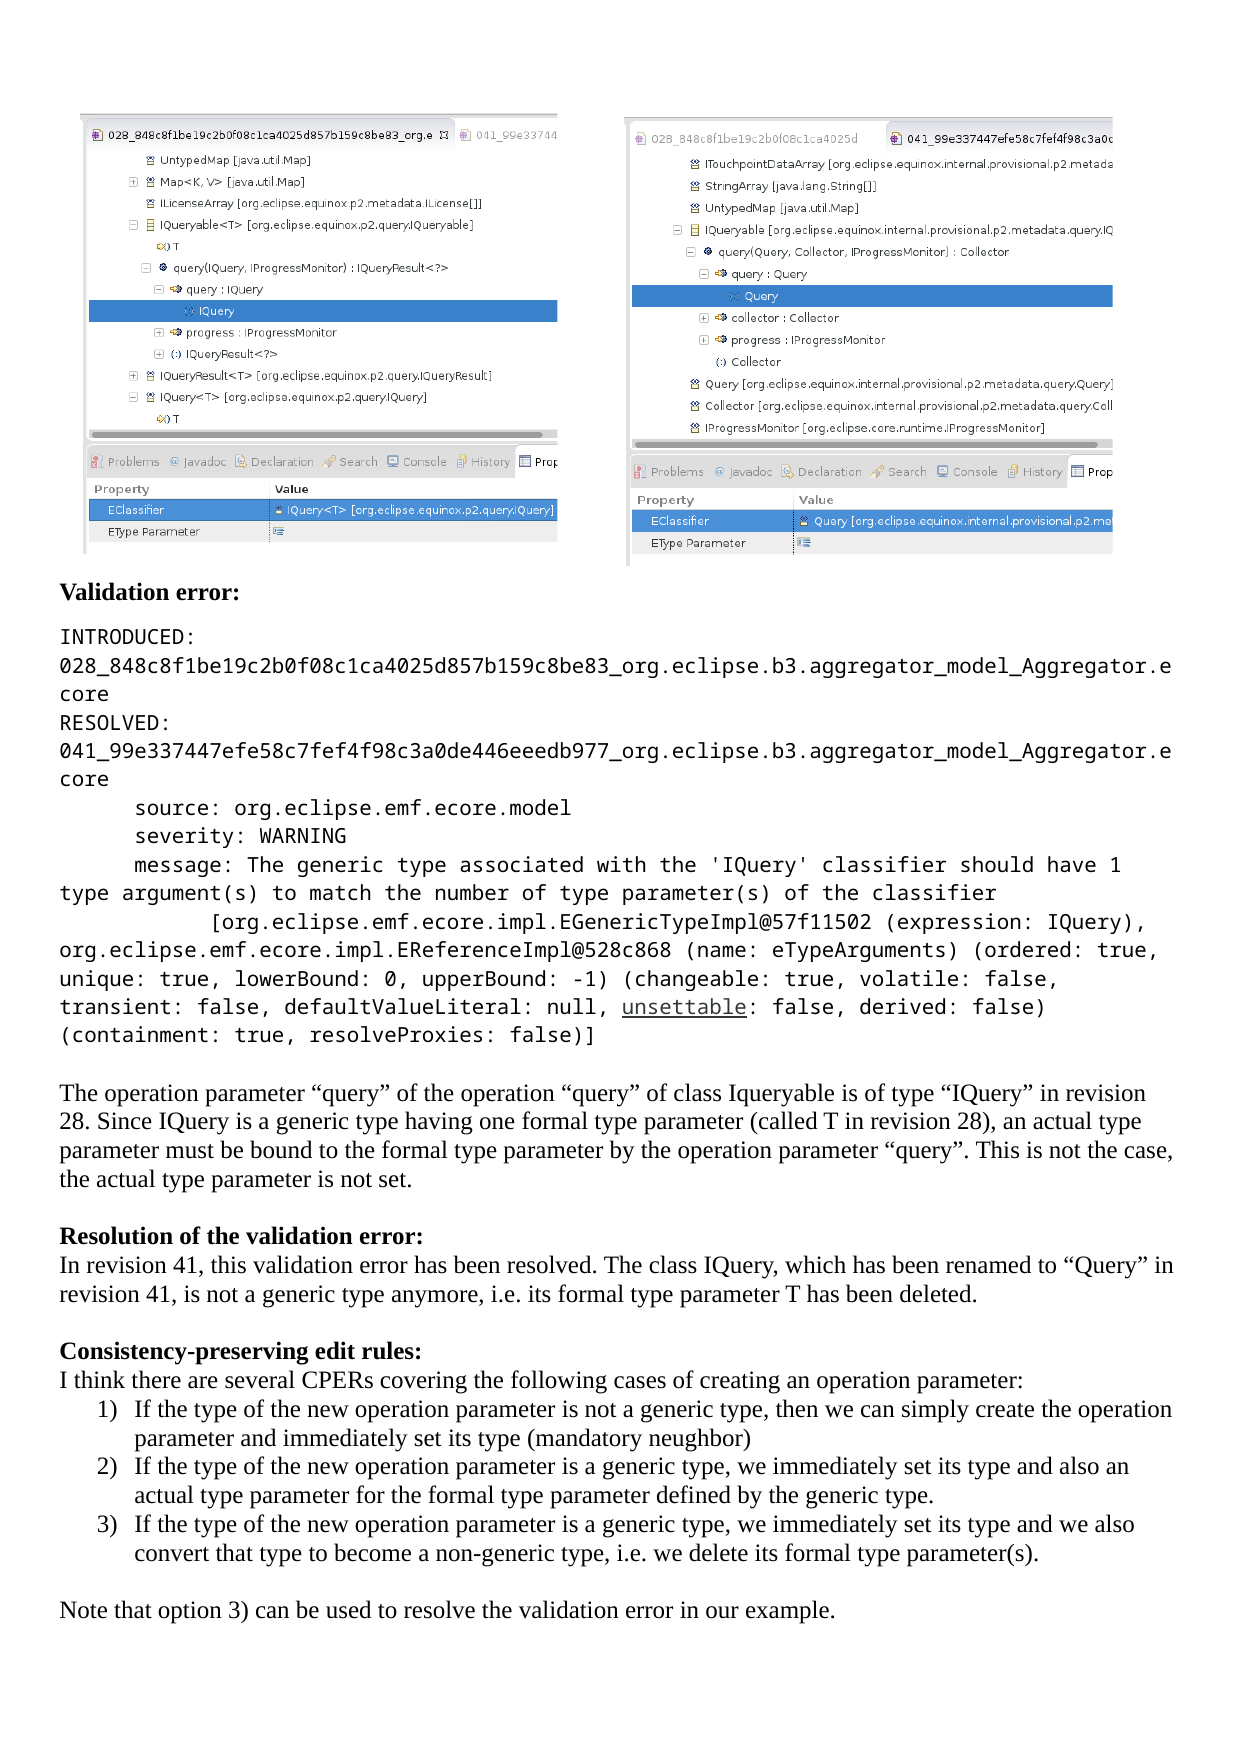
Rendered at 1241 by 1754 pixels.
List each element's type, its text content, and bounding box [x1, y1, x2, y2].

list If the type of the new operation parameter is not a generic type, then we can simply create the operation parameter and immediately set its type (mandatory neughbor) [97, 1394, 1181, 1451]
text I think there are several CPERs covering the following cases of creating an operation parameter: [59, 1365, 1181, 1394]
text Resolution of the validation error: [59, 1221, 1181, 1250]
text Note that option 3) can be used to resolve the validation error in our example. [59, 1595, 1181, 1624]
text Consistency-preserving edit rules: [59, 1336, 1181, 1365]
text source: org.eclipse.emf.ecore.model [59, 793, 1181, 821]
text message: The generic type associated with the 'IQuery' classifier should have 1 type argument(s) to match the number of type parameter(s) of the classifier [59, 850, 1181, 907]
picture [80, 113, 558, 554]
text severity: WARNING [59, 821, 1181, 850]
list If the type of the new operation parameter is a generic type, we immediately set its type and we also convert that type to become a non-generic type, i.e. we delete its formal type parameter(s). [97, 1509, 1181, 1566]
text [org.eclipse.emf.ecore.impl.EGenericTypeImpl@57f11502 (expression: IQuery), org.eclipse.emf.ecore.impl.EReferenceImpl@528c868 (name: eTypeArguments) (ordered: true, unique: true, lowerBound: 0, upperBound: -1) (changeable: true, volatile: false, transient: false, defaultValueLiteral: null, unsettable: false, derived: false) (containment: true, resolveProxies: false)] [59, 907, 1181, 1049]
text Validation error: [59, 577, 1181, 605]
text The operation parameter “query” of the operation “query” of class Iqueryable is of type “IQuery” in revision 28. Since IQuery is a generic type having one formal type parameter (called T in revision 28), an actual type parameter must be bound to the formal type parameter by the operation parameter “query”. This is not the case, the actual type parameter is not set. [59, 1078, 1181, 1193]
text In revision 41, this validation error has been resolved. The class IQuery, which has been renamed to “Query” in revision 41, is not a generic type anymore, i.e. its formal type parameter T has been deleted. [59, 1250, 1181, 1308]
text INTRODUCED: 028_848c8f1be19c2b0f08c1ca4025d857b159c8be83_org.eclipse.b3.aggregator_model_Aggregator.ecore [59, 622, 1181, 708]
list If the type of the new operation parameter is a generic type, we immediately set its type and also an actual type parameter for the formal type parameter defined by the generic type. [97, 1451, 1181, 1509]
text RESOLVED: 041_99e337447efe58c7fef4f98c3a0de446eeedb977_org.eclipse.b3.aggregator_model_Aggregator.ecore [59, 708, 1181, 793]
picture [623, 117, 1113, 566]
